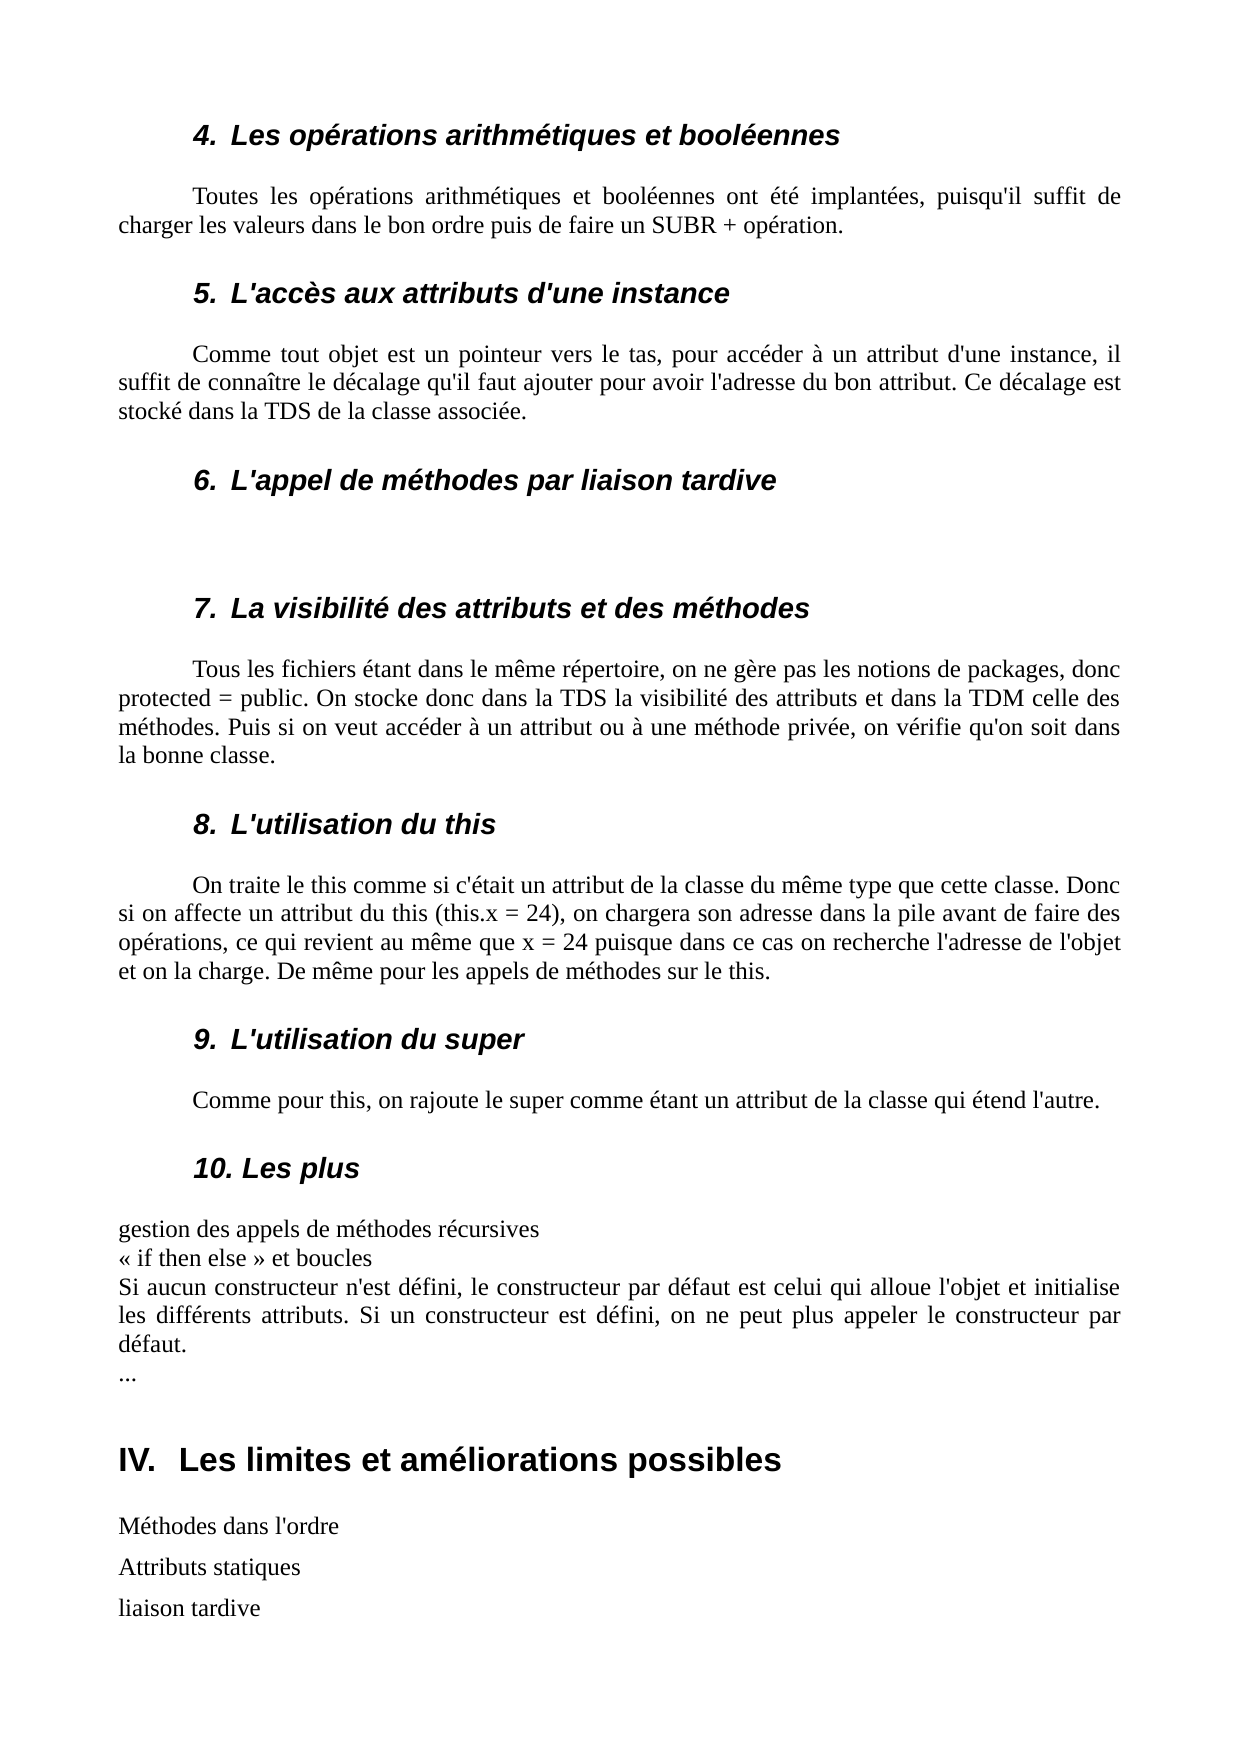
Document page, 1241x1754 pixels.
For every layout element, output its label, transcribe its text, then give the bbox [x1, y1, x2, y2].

text « if then else » et boucles [118, 1243, 1122, 1272]
text Si aucun constructeur n'est défini, le constructeur par défaut est celui qui alloue l'objet et initialise les différents attributs. Si un constructeur est défini, on ne peut plus appeler le constructeur par défaut. [118, 1272, 1122, 1358]
text Toutes les opérations arithmétiques et booléennes ont été implantées, puisqu'il suffit de charger les valeurs dans le bon ordre puis de faire un SUBR + opération. [118, 181, 1122, 238]
text Comme pour this, on rajoute le super comme étant un attribut de la classe qui étend l'autre. [118, 1085, 1122, 1114]
text Comme tout objet est un pointeur vers le tas, pour accéder à un attribut d'une instance, il suffit de connaître le décalage qu'il faut ajouter pour avoir l'adresse du bon attribut. Ce décalage est stocké dans la TDS de la classe associée. [118, 339, 1122, 425]
text Tous les fichiers étant dans le même répertoire, on ne gère pas les notions de packages, donc protected = public. On stocke donc dans la TDS la visibilité des attributs et dans la TDM celle des méthodes. Puis si on veut accéder à un attribut ou à une méthode privée, on vérifie qu'on soit dans la bonne classe. [118, 654, 1122, 769]
subtitle L'utilisation du this [193, 807, 1122, 840]
subtitle L'appel de méthodes par liaison tardive [193, 462, 1122, 496]
subtitle L'accès aux attributs d'une instance [193, 276, 1122, 309]
subtitle La visibilité des attributs et des méthodes [193, 592, 1122, 625]
subtitle Les limites et améliorations possibles [118, 1440, 1122, 1479]
subtitle Les opérations arithmétiques et booléennes [193, 118, 1122, 152]
subtitle Les plus [193, 1151, 1122, 1185]
text On traite le this comme si c'était un attribut de la classe du même type que cette classe. Donc si on affecte un attribut du this (this.x = 24), on chargera son adresse dans la pile avant de faire des opérations, ce qui revient au même que x = 24 puisque dans ce cas on recherche l'adresse de l'objet et on la charge. De même pour les appels de méthodes sur le this. [118, 870, 1122, 985]
text ... [118, 1358, 1122, 1387]
subtitle L'utilisation du super [193, 1022, 1122, 1056]
text Attributs statiques [118, 1552, 1122, 1581]
text gestion des appels de méthodes récursives [118, 1214, 1122, 1243]
text Méthodes dans l'ordre [118, 1511, 1122, 1539]
text liaison tardive [118, 1593, 1122, 1622]
